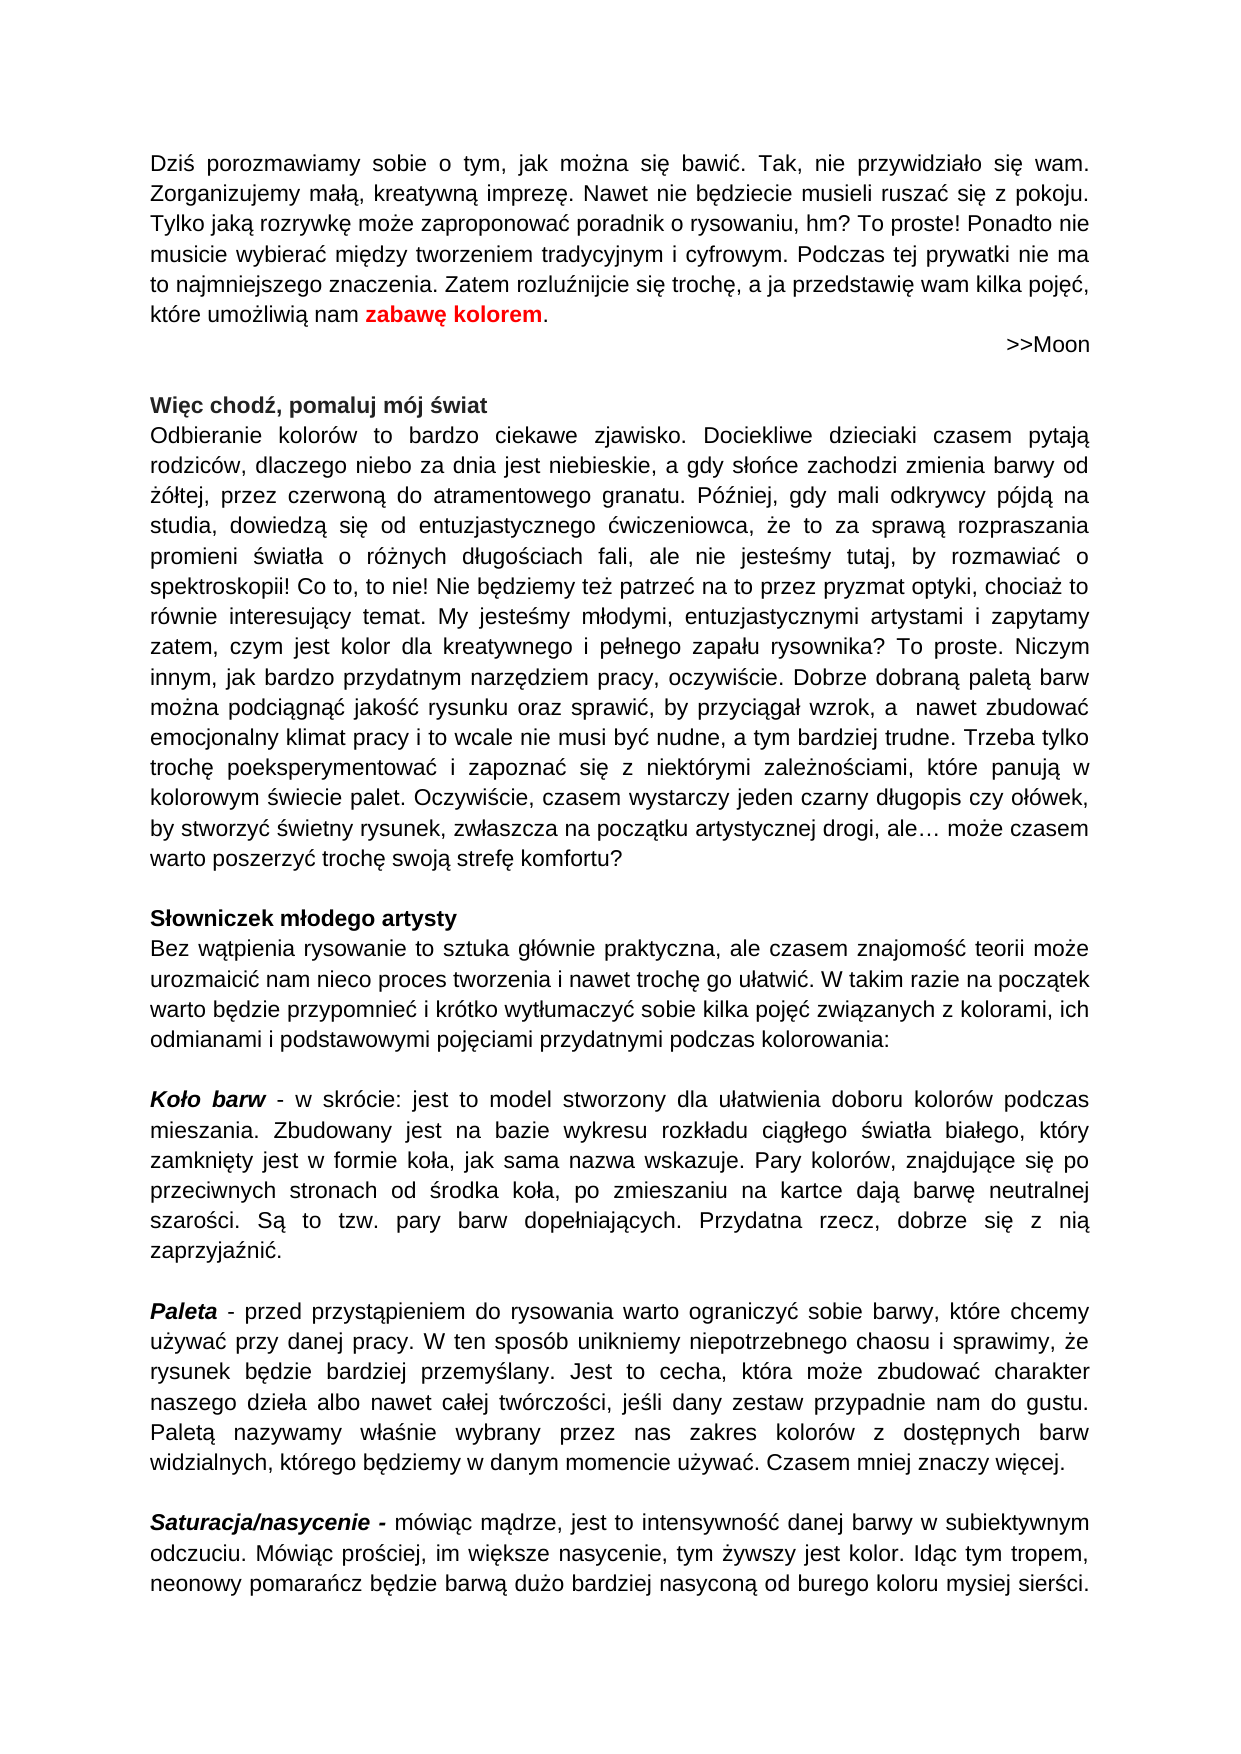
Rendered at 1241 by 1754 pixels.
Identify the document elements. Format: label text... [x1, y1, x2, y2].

text Koło barw - w skrócie: jest to model stworzony dla ułatwienia doboru kolorów podczas mieszania. Zbudowany jest na bazie wykresu rozkładu ciągłego światła białego, który zamknięty jest w formie koła, jak sama nazwa wskazuje. Pary kolorów, znajdujące się po przeciwnych stronach od środka koła, po zmieszaniu na kartce dają barwę neutralnej szarości. Są to tzw. pary barw dopełniających. Przydatna rzecz, dobrze się z nią zaprzyjaźnić. [150, 1086, 1090, 1264]
text Saturacja/nasycenie - mówiąc mądrze, jest to intensywność danej barwy w subiektywnym odczuciu. Mówiąc prościej, im większe nasycenie, tym żywszy jest kolor. Idąc tym tropem, neonowy pomarańcz będzie barwą dużo bardziej nasyconą od burego koloru mysiej sierści. [150, 1509, 1090, 1596]
text Odbieranie kolorów to bardzo ciekawe zjawisko. Dociekliwe dzieciaki czasem pytają rodziców, dlaczego niebo za dnia jest niebieskie, a gdy słońce zachodzi zmienia barwy od żółtej, przez czerwoną do atramentowego granatu. Później, gdy mali odkrywcy pójdą na studia, dowiedzą się od entuzjastycznego ćwiczeniowca, że to za sprawą rozpraszania promieni światła o różnych długościach fali, ale nie jesteśmy tutaj, by rozmawiać o spektroskopii! Co to, to nie! Nie będziemy też patrzeć na to przez pryzmat optyki, chociaż to równie interesujący temat. My jesteśmy młodymi, entuzjastycznymi artystami i zapytamy zatem, czym jest kolor dla kreatywnego i pełnego zapału rysownika? To proste. Niczym innym, jak bardzo przydatnym narzędziem pracy, oczywiście. Dobrze dobraną paletą barw można podciągnąć jakość rysunku oraz sprawić, by przyciągał wzrok, a nawet zbudować emocjonalny klimat pracy i to wcale nie musi być nudne, a tym bardziej trudne. Trzeba tylko trochę poeksperymentować i zapoznać się z niektórymi zależnościami, które panują w kolorowym świecie palet. Oczywiście, czasem wystarczy jeden czarny długopis czy ołówek, by stworzyć świetny rysunek, zwłaszcza na początku artystycznej drogi, ale… może czasem warto poszerzyć trochę swoją strefę komfortu? [150, 422, 1090, 871]
text >>Moon [150, 331, 1090, 358]
text Paleta - przed przystąpieniem do rysowania warto ograniczyć sobie barwy, które chcemy używać przy danej pracy. W ten sposób unikniemy niepotrzebnego chaosu i sprawimy, że rysunek będzie bardziej przemyślany. Jest to cecha, która może zbudować charakter naszego dzieła albo nawet całej twórczości, jeśli dany zestaw przypadnie nam do gustu. Paletą nazywamy właśnie wybrany przez nas zakres kolorów z dostępnych barw widzialnych, którego będziemy w danym momencie używać. Czasem mniej znaczy więcej. [150, 1298, 1090, 1475]
text Słowniczek młodego artysty [150, 905, 1090, 932]
text Bez wątpienia rysowanie to sztuka głównie praktyczna, ale czasem znajomość teorii może urozmaicić nam nieco proces tworzenia i nawet trochę go ułatwić. W takim razie na początek warto będzie przypomnieć i krótko wytłumaczyć sobie kilka pojęć związanych z kolorami, ich odmianami i podstawowymi pojęciami przydatnymi podczas kolorowania: [150, 935, 1090, 1052]
text Więc chodź, pomaluj mój świat [150, 392, 1090, 418]
text Dziś porozmawiamy sobie o tym, jak można się bawić. Tak, nie przywidziało się wam. Zorganizujemy małą, kreatywną imprezę. Nawet nie będziecie musieli ruszać się z pokoju. Tylko jaką rozrywkę może zaproponować poradnik o rysowaniu, hm? To proste! Ponadto nie musicie wybierać między tworzeniem tradycyjnym i cyfrowym. Podczas tej prywatki nie ma to najmniejszego znaczenia. Zatem rozluźnijcie się trochę, a ja przedstawię wam kilka pojęć, które umożliwią nam zabawę kolorem. [150, 150, 1090, 327]
